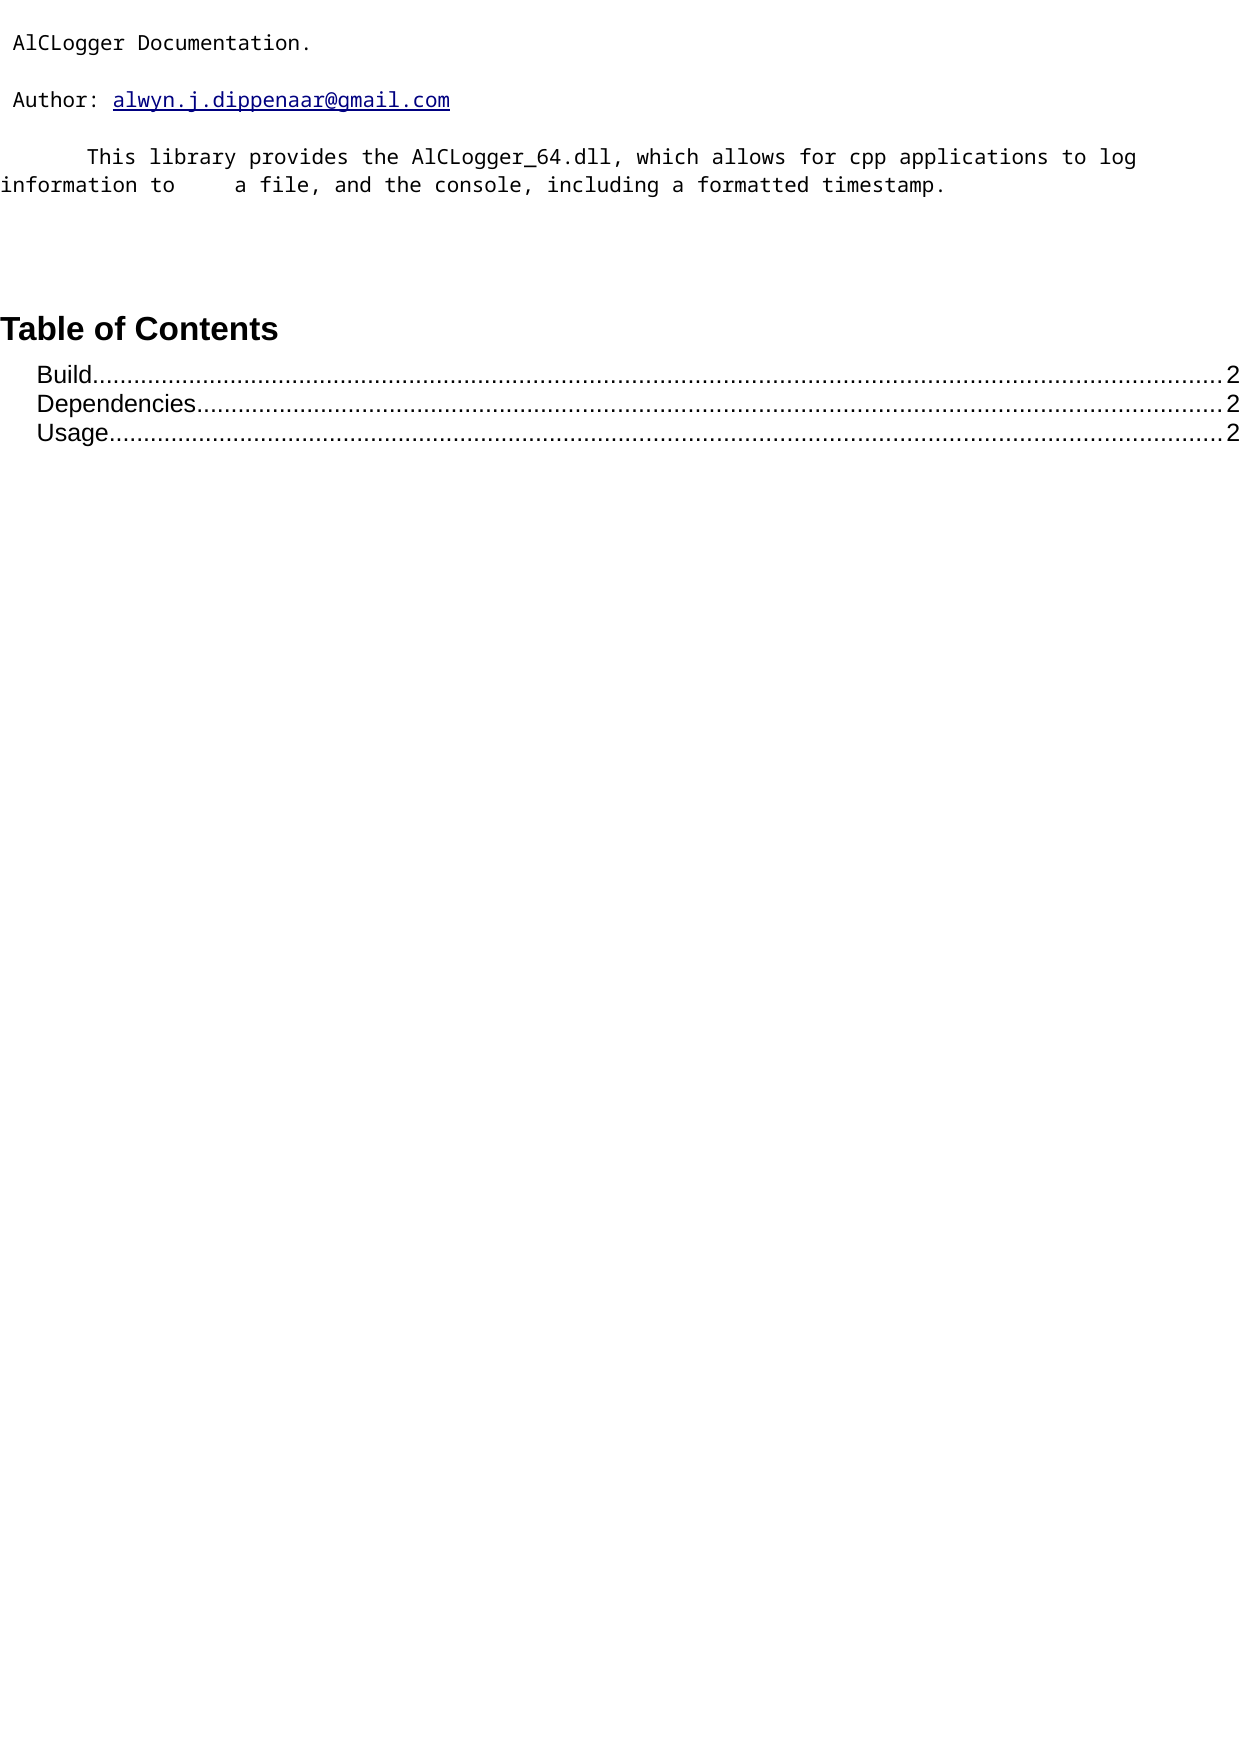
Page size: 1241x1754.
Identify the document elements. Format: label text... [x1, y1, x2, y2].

text Author: alwyn.j.dippenaar@gmail.com [0, 85, 1240, 114]
text This library provides the AlCLogger_64.dll, which allows for cpp applications to log information to a file, and the console, including a formatted timestamp. [0, 142, 1240, 199]
text Dependencies 2 [29, 389, 1240, 418]
text AlCLogger Documentation. [0, 28, 1240, 57]
text Build 2 [29, 360, 1240, 389]
text Usage 2 [29, 418, 1240, 447]
subtitle Table of Contents [0, 309, 1240, 348]
